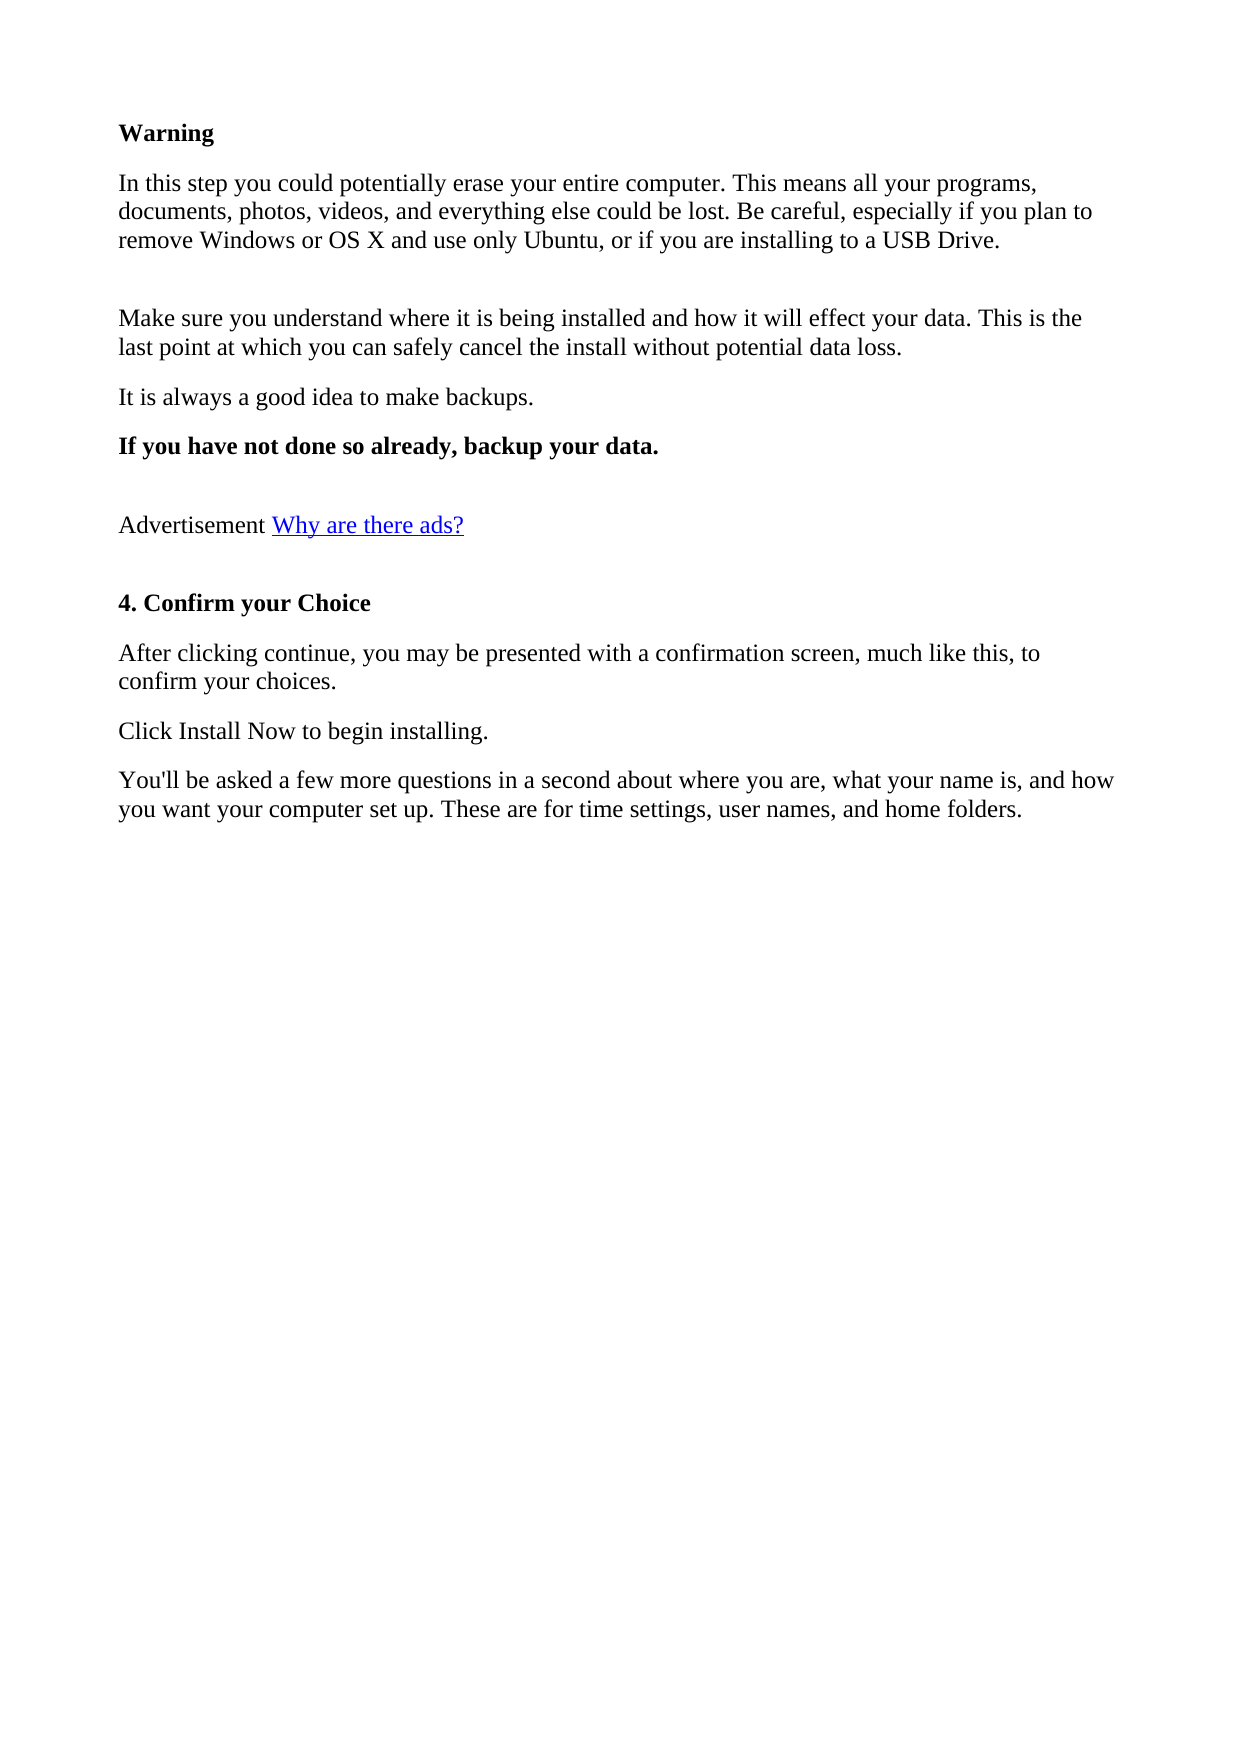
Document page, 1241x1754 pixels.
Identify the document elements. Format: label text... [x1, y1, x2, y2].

text If you have not done so already, backup your data. [118, 431, 1122, 460]
text You'll be asked a few more questions in a second about where you are, what your name is, and how you want your computer set up. These are for time settings, user names, and home folders. [118, 766, 1122, 823]
text Click Install Now to begin installing. [118, 716, 1122, 745]
text Warning [118, 118, 1122, 147]
text It is always a good idea to make backups. [118, 382, 1122, 411]
text In this step you could potentially erase your entire computer. This means all your programs, documents, photos, videos, and everything else could be lost. Be careful, especially if you plan to remove Windows or OS X and use only Ubuntu, or if you are installing to a USB Drive. [118, 168, 1122, 254]
text Make sure you understand where it is being installed and how it will effect your data. This is the last point at which you can safely cancel the install without potential data loss. [118, 303, 1122, 361]
text 4. Confirm your Choice [118, 588, 1122, 617]
text After clicking continue, you may be presented with a confirmation screen, much like this, to confirm your choices. [118, 638, 1122, 695]
text Advertisement Why are there ads? [118, 510, 1122, 538]
